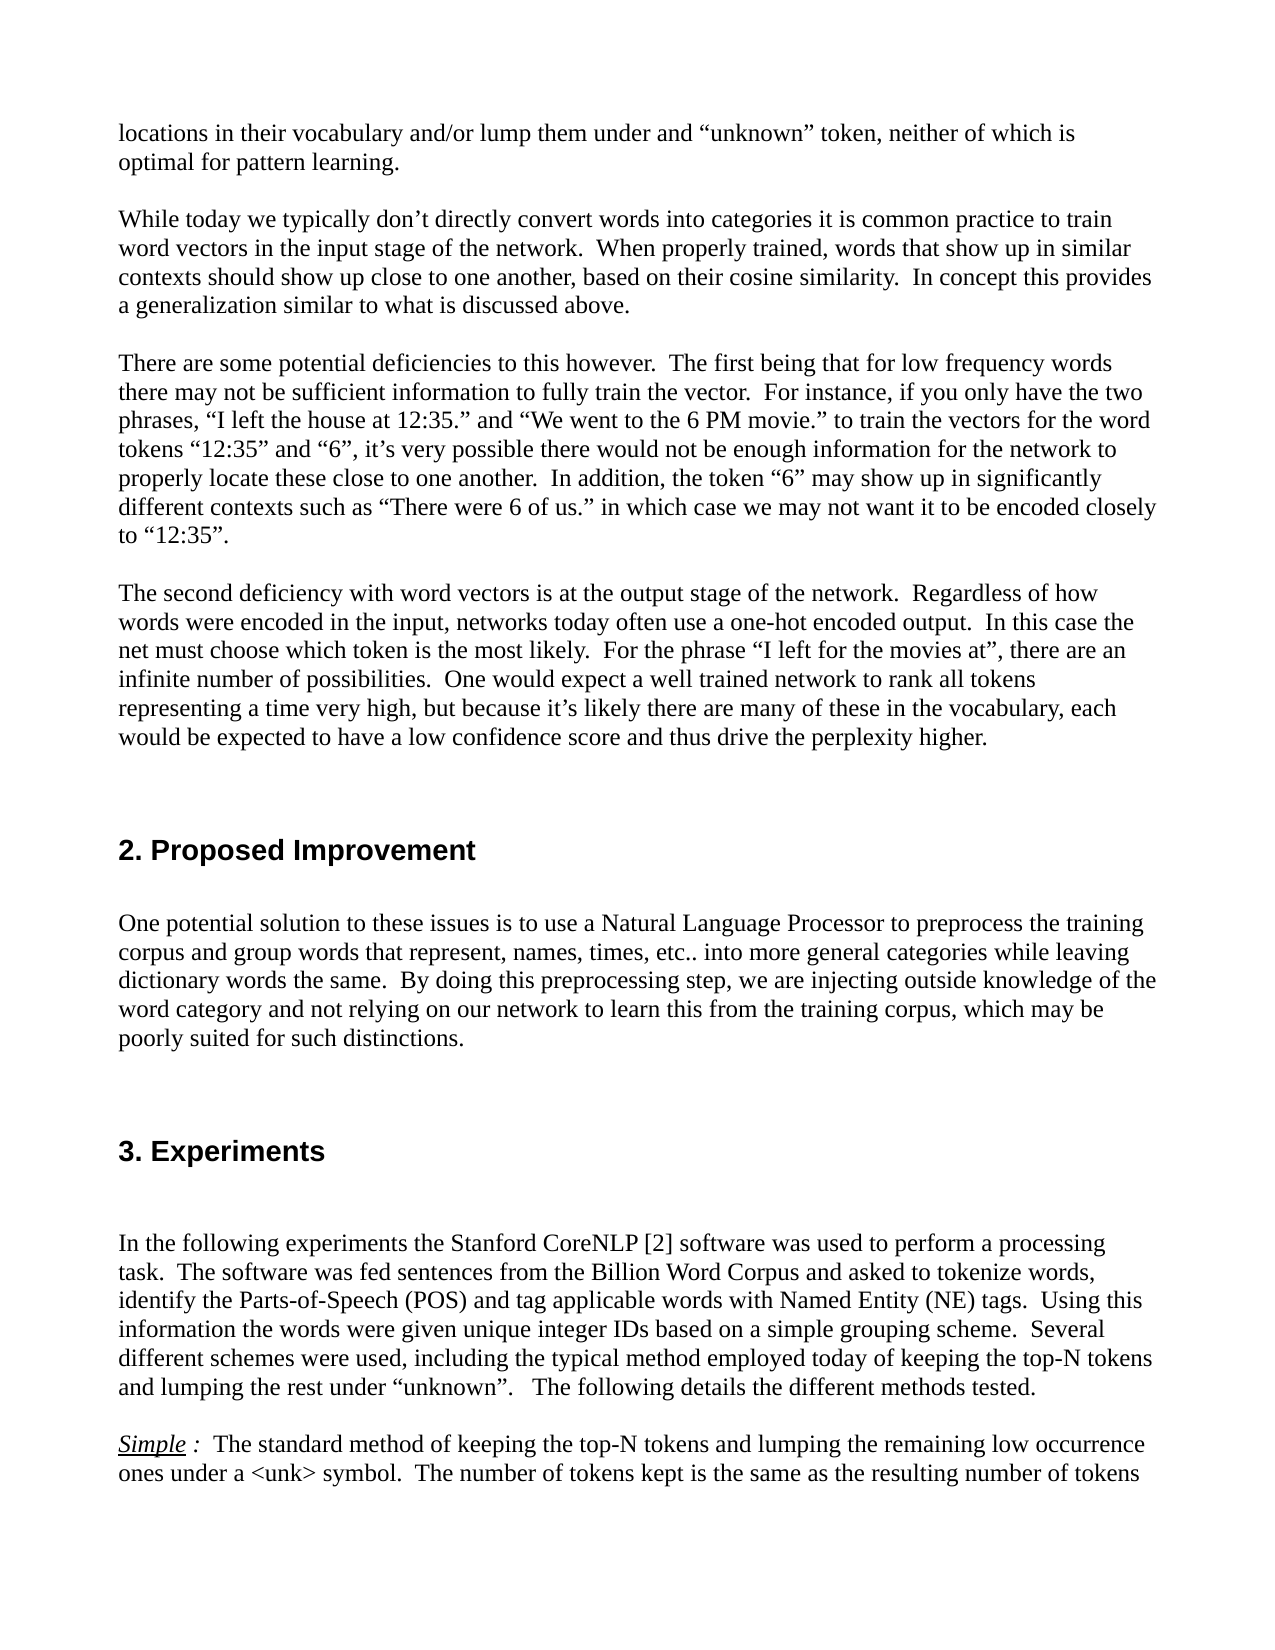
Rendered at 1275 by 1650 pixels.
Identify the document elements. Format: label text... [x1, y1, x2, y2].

text While today we typically don’t directly convert words into categories it is common practice to train word vectors in the input stage of the network. When properly trained, words that show up in similar contexts should show up close to one another, based on their cosine similarity. In concept this provides a generalization similar to what is discussed above. [118, 204, 1157, 319]
text locations in their vocabulary and/or lump them under and “unknown” token, neither of which is optimal for pattern learning. [118, 118, 1157, 176]
text Simple : The standard method of keeping the top-N tokens and lumping the remaining low occurrence ones under a <unk> symbol. The number of tokens kept is the same as the resulting number of tokens [118, 1429, 1157, 1487]
text The second deficiency with word vectors is at the output stage of the network. Regardless of how words were encoded in the input, networks today often use a one-hot encoded output. In this case the net must choose which token is the most likely. For the phrase “I left for the movies at”, there are an infinite number of possibilities. One would expect a well trained network to rank all tokens representing a time very high, but because it’s likely there are many of these in the vocabulary, each would be expected to have a low confidence score and thus drive the perplexity higher. [118, 578, 1157, 751]
text In the following experiments the Stanford CoreNLP [2] software was used to perform a processing task. The software was fed sentences from the Billion Word Corpus and asked to tokenize words, identify the Parts-of-Speech (POS) and tag applicable words with Named Entity (NE) tags. Using this information the words were given unique integer IDs based on a simple grouping scheme. Several different schemes were used, including the typical method employed today of keeping the top-N tokens and lumping the rest under “unknown”. The following details the different methods tested. [118, 1228, 1157, 1400]
text One potential solution to these issues is to use a Natural Language Processor to preprocess the training corpus and group words that represent, names, times, etc.. into more general categories while leaving dictionary words the same. By doing this preprocessing step, we are injecting outside knowledge of the word category and not relying on our network to learn this from the training corpus, which may be poorly suited for such distinctions. [118, 908, 1157, 1052]
subtitle 3. Experiments [118, 1134, 1157, 1168]
text There are some potential deficiencies to this however. The first being that for low frequency words there may not be sufficient information to fully train the vector. For instance, if you only have the two phrases, “I left the house at 12:35.” and “We went to the 6 PM movie.” to train the vectors for the word tokens “12:35” and “6”, it’s very possible there would not be enough information for the network to properly locate these close to one another. In addition, the token “6” may show up in significantly different contexts such as “There were 6 of us.” in which case we may not want it to be encoded closely to “12:35”. [118, 348, 1157, 549]
subtitle 2. Proposed Improvement [118, 833, 1157, 867]
